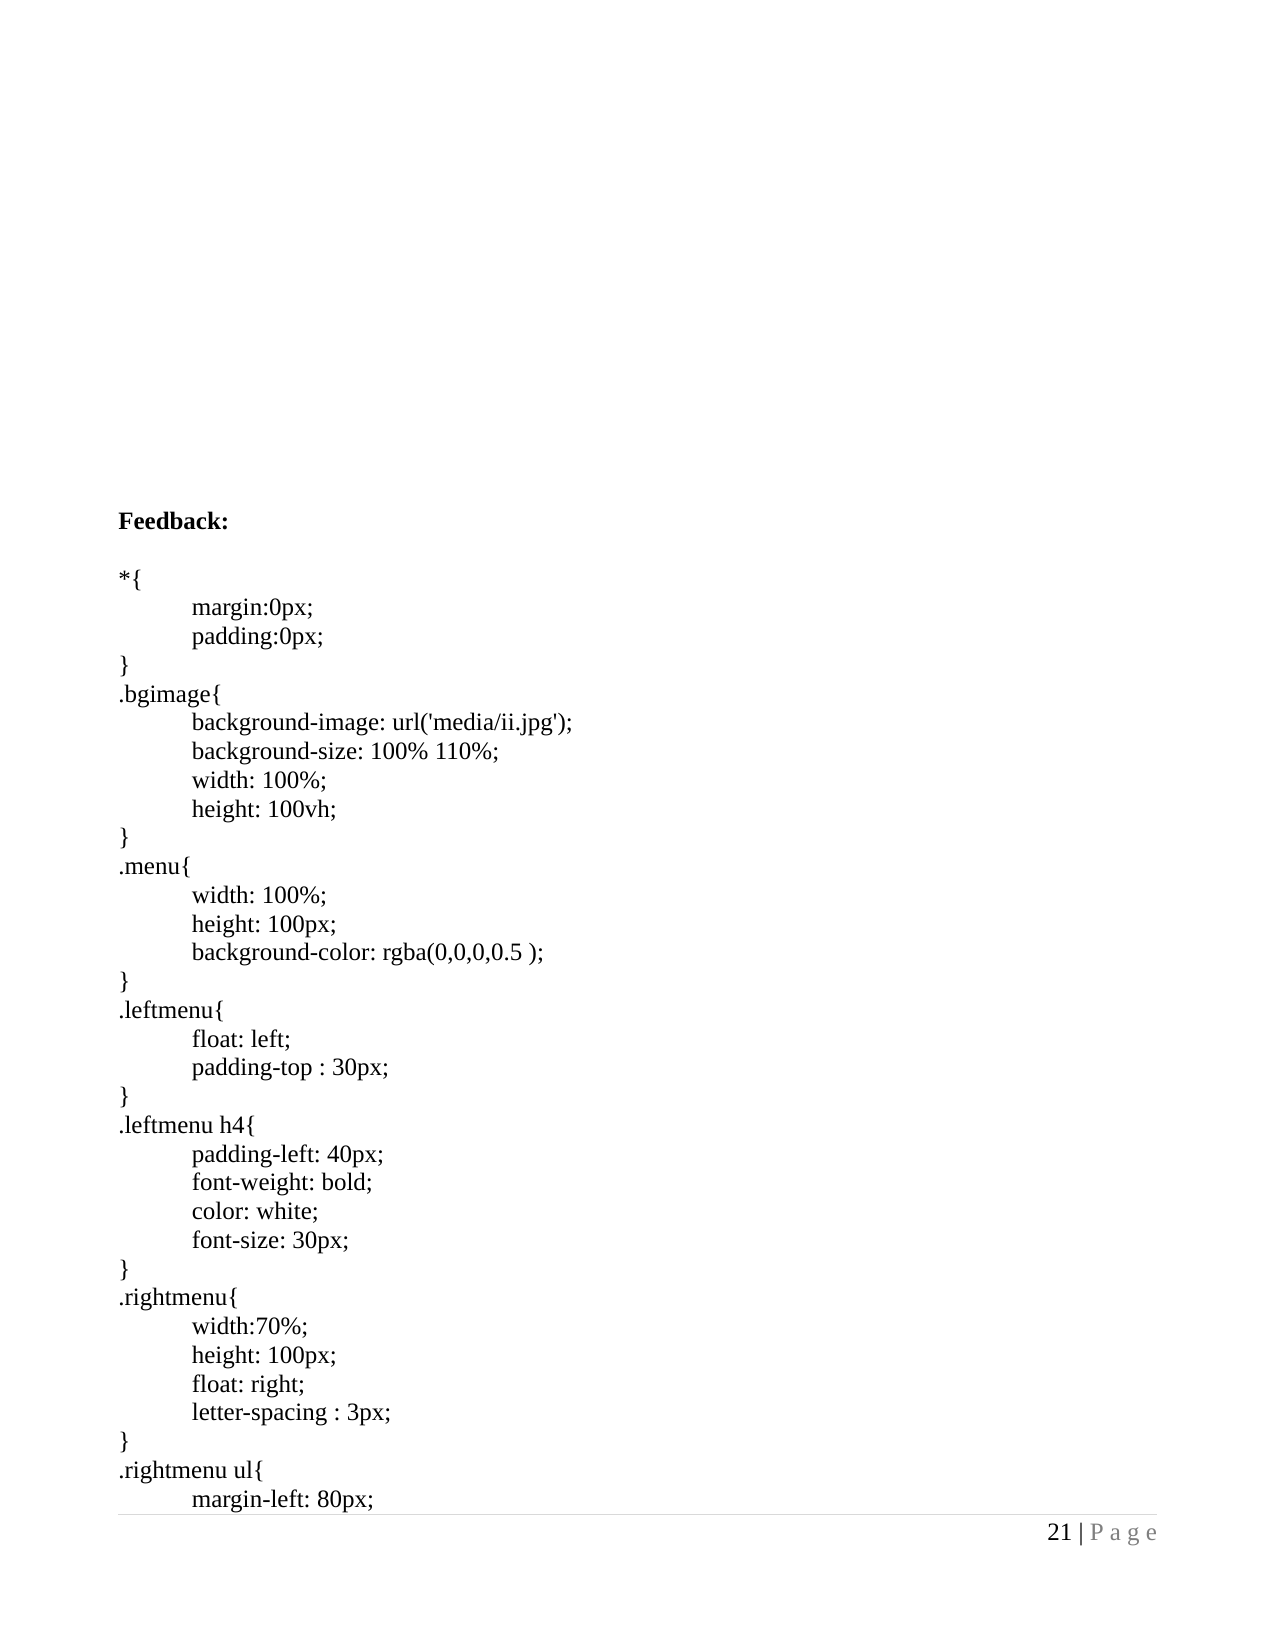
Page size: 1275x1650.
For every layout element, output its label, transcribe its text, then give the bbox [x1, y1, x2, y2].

text height: 100px; [118, 1340, 1157, 1369]
text .rightmenu{ [118, 1282, 1157, 1311]
text Feedback: [118, 506, 1157, 535]
text *{ [118, 564, 1157, 592]
text color: white; [118, 1196, 1157, 1225]
text .menu{ [118, 851, 1157, 880]
text padding-top : 30px; [118, 1052, 1157, 1081]
text width: 100%; [118, 765, 1157, 794]
text } [118, 822, 1157, 851]
text background-size: 100% 110%; [118, 736, 1157, 765]
text float: left; [118, 1024, 1157, 1052]
text padding-left: 40px; [118, 1139, 1157, 1167]
text margin-left: 80px; [118, 1484, 1157, 1512]
text padding:0px; [118, 621, 1157, 650]
text } [118, 966, 1157, 995]
text .rightmenu ul{ [118, 1455, 1157, 1484]
text .leftmenu h4{ [118, 1110, 1157, 1139]
text } [118, 650, 1157, 679]
text height: 100px; [118, 909, 1157, 937]
text .bgimage{ [118, 679, 1157, 707]
text .leftmenu{ [118, 995, 1157, 1024]
text height: 100vh; [118, 794, 1157, 822]
text } [118, 1254, 1157, 1282]
text font-weight: bold; [118, 1167, 1157, 1196]
text font-size: 30px; [118, 1225, 1157, 1254]
text } [118, 1081, 1157, 1110]
text } [118, 1426, 1157, 1455]
text margin:0px; [118, 592, 1157, 621]
text float: right; [118, 1369, 1157, 1397]
text width: 100%; [118, 880, 1157, 909]
text letter-spacing : 3px; [118, 1397, 1157, 1426]
text background-color: rgba(0,0,0,0.5 ); [118, 937, 1157, 966]
text background-image: url('media/ii.jpg'); [118, 707, 1157, 736]
text width:70%; [118, 1311, 1157, 1340]
